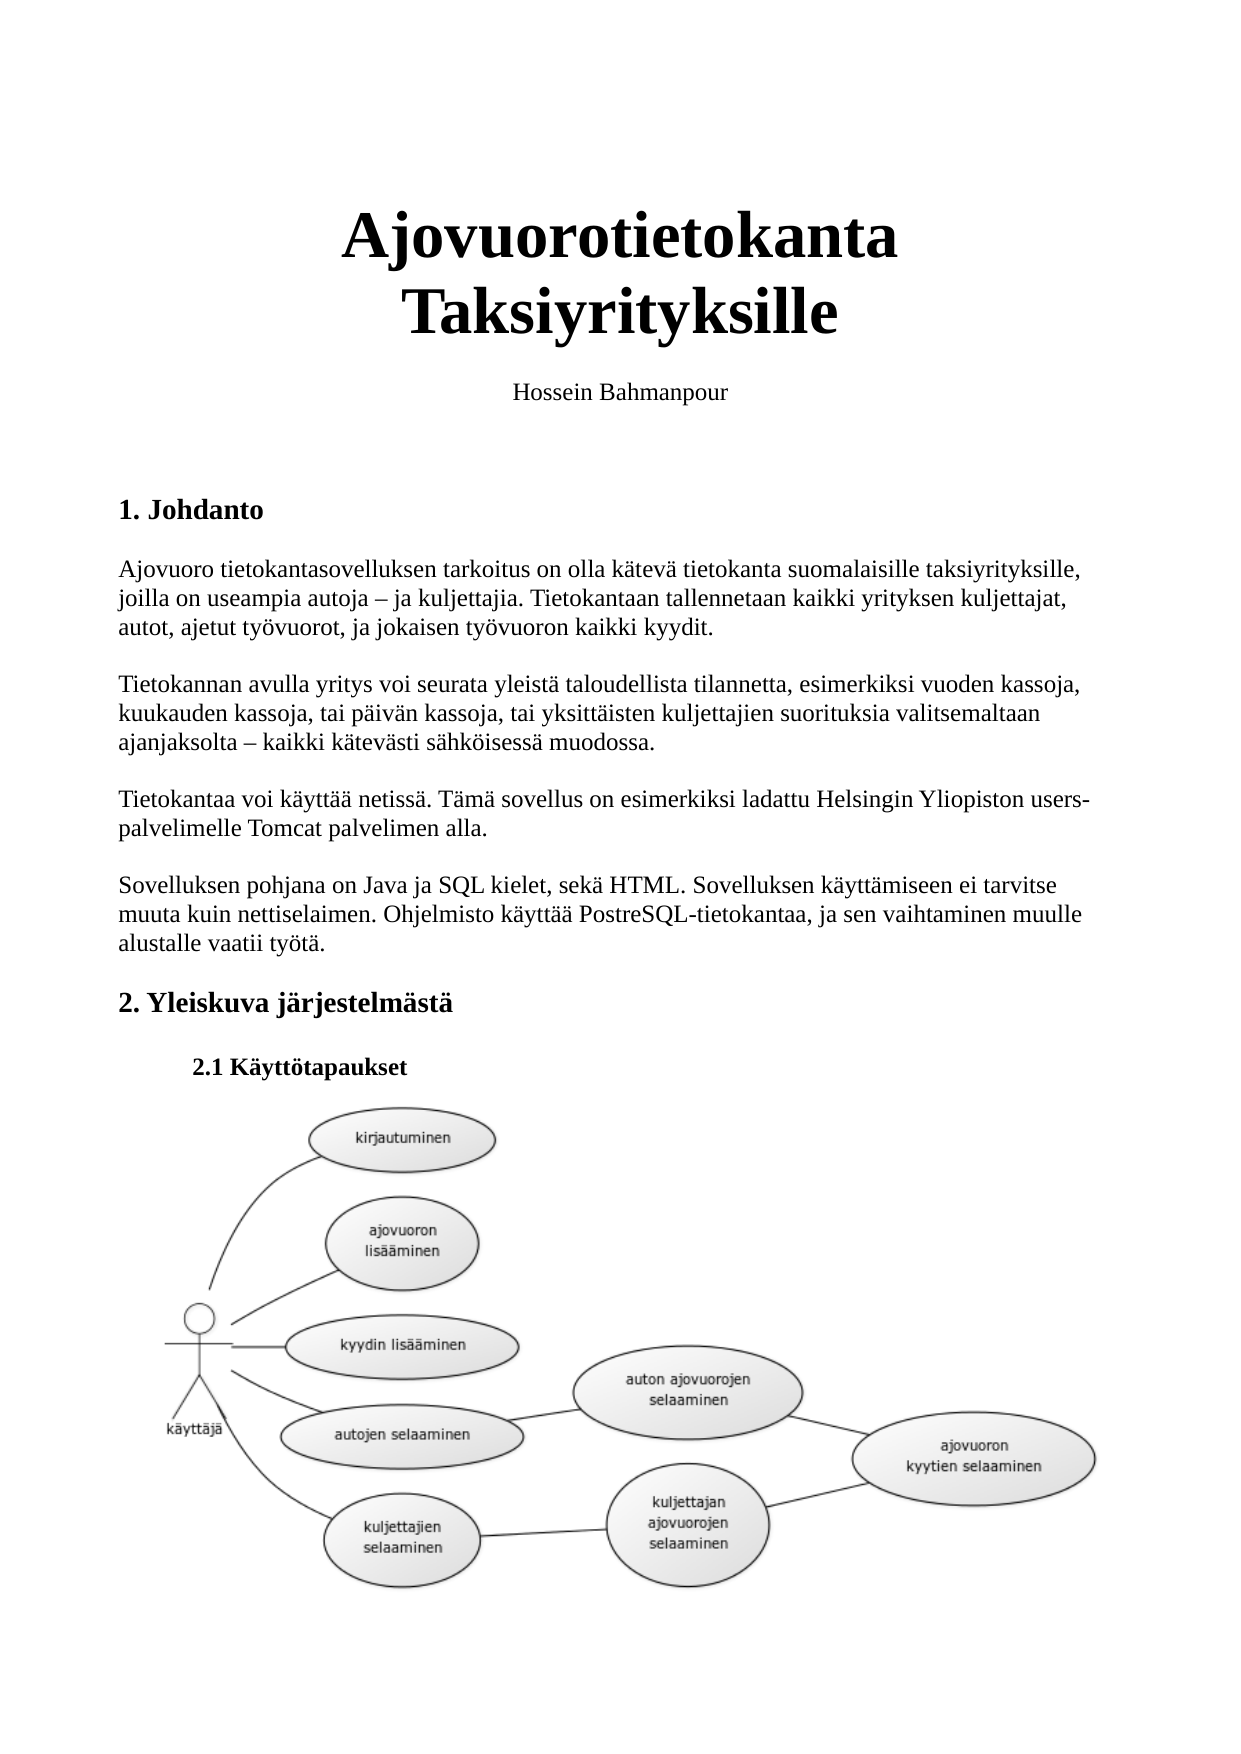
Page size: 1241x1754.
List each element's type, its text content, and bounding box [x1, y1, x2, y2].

text Ajovuoro tietokantasovelluksen tarkoitus on olla kätevä tietokanta suomalaisille taksiyrityksille, joilla on useampia autoja – ja kuljettajia. Tietokantaan tallennetaan kaikki yrityksen kuljettajat, autot, ajetut työvuorot, ja jokaisen työvuoron kaikki kyydit. [118, 554, 1122, 640]
text 1. Johdanto [118, 492, 1122, 525]
text Hossein Bahmanpour [118, 377, 1122, 406]
text 2. Yleiskuva järjestelmästä [118, 985, 1122, 1019]
text Tietokannan avulla yritys voi seurata yleistä taloudellista tilannetta, esimerkiksi vuoden kassoja, kuukauden kassoja, tai päivän kassoja, tai yksittäisten kuljettajien suorituksia valitsemaltaan ajanjaksolta – kaikki kätevästi sähköisessä muodossa. [118, 669, 1122, 755]
text Tietokantaa voi käyttää netissä. Tämä sovellus on esimerkiksi ladattu Helsingin Yliopiston users-palvelimelle Tomcat palvelimen alla. [118, 784, 1122, 842]
text 2.1 Käyttötapaukset [118, 1052, 1122, 1081]
text Taksiyrityksille [118, 271, 1122, 348]
picture [118, 1081, 1123, 1615]
text Ajovuorotietokanta [118, 195, 1122, 271]
text Sovelluksen pohjana on Java ja SQL kielet, sekä HTML. Sovelluksen käyttämiseen ei tarvitse muuta kuin nettiselaimen. Ohjelmisto käyttää PostreSQL-tietokantaa, ja sen vaihtaminen muulle alustalle vaatii työtä. [118, 870, 1122, 957]
